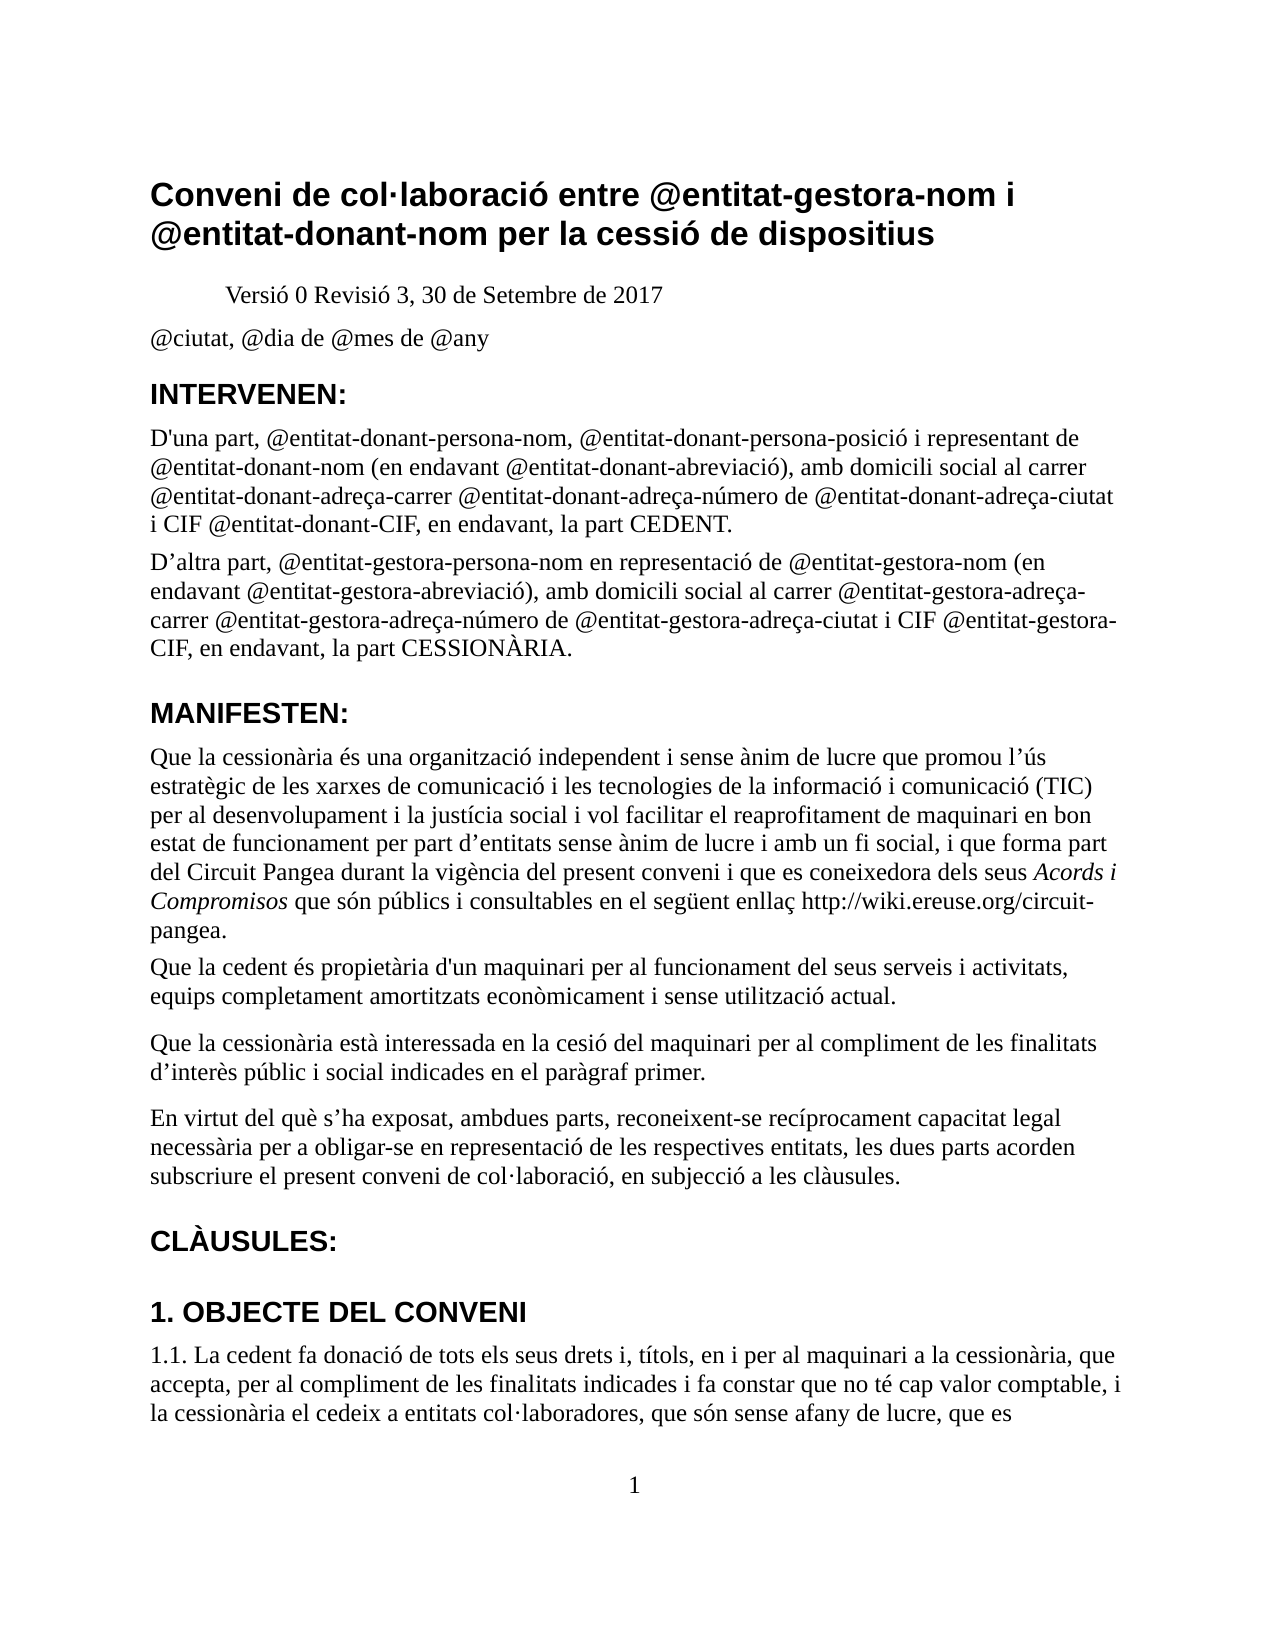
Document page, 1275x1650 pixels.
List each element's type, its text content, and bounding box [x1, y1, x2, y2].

text D’altra part, @entitat-gestora-persona-nom en representació de @entitat-gestora-nom (en endavant @entitat-gestora-abreviació), amb domicili social al carrer @entitat-gestora-adreça-carrer @entitat-gestora-adreça-número de @entitat-gestora-adreça-ciutat i CIF @entitat-gestora-CIF, en endavant, la part CESSIONÀRIA. [150, 547, 1125, 662]
text Versió 0 Revisió 3, 30 de Setembre de 2017 [225, 280, 1125, 308]
text @ciutat, @dia de @mes de @any [150, 323, 1125, 352]
text Que la cedent és propietària d'un maquinari per al funcionament del seus serveis i activitats, equips completament amortitzats econòmicament i sense utilització actual. [150, 952, 1125, 1010]
subtitle Conveni de col·laboració entre @entitat-gestora-nom i @entitat-donant-nom per la cessió de dispositius [150, 175, 1125, 252]
text Que la cessionària està interessada en la cesió del maquinari per al compliment de les finalitats d’interès públic i social indicades en el paràgraf primer. [150, 1028, 1125, 1085]
text En virtut del què s’ha exposat, ambdues parts, reconeixent-se recíprocament capacitat legal necessària per a obligar-se en representació de les respectives entitats, les dues parts acorden subscriure el present conveni de col·laboració, en subjecció a les clàusules. [150, 1103, 1125, 1189]
subtitle INTERVENEN: [150, 377, 1125, 411]
text Que la cessionària és una organització independent i sense ànim de lucre que promou l’ús estratègic de les xarxes de comunicació i les tecnologies de la informació i comunicació (TIC) per al desenvolupament i la justícia social i vol facilitar el reaprofitament de maquinari en bon estat de funcionament per part d’entitats sense ànim de lucre i amb un fi social, i que forma part del Circuit Pangea durant la vigència del present conveni i que es coneixedora dels seus Acords i Compromisos que són públics i consultables en el següent enllaç http://wiki.ereuse.org/circuit-pangea. [150, 742, 1125, 943]
text 1.1. La cedent fa donació de tots els seus drets i, títols, en i per al maquinari a la cessionària, que accepta, per al compliment de les finalitats indicades i fa constar que no té cap valor comptable, i la cessionària el cedeix a entitats col·laboradores, que són sense afany de lucre, que es [150, 1341, 1125, 1427]
subtitle MANIFESTEN: [150, 696, 1125, 730]
subtitle CLÀUSULES: [150, 1223, 1125, 1257]
text D'una part, @entitat-donant-persona-nom, @entitat-donant-persona-posició i representant de @entitat-donant-nom (en endavant @entitat-donant-abreviació), amb domicili social al carrer @entitat-donant-adreça-carrer @entitat-donant-adreça-número de @entitat-donant-adreça-ciutat i CIF @entitat-donant-CIF, en endavant, la part CEDENT. [150, 423, 1125, 538]
subtitle 1. OBJECTE DEL CONVENI [150, 1294, 1125, 1328]
